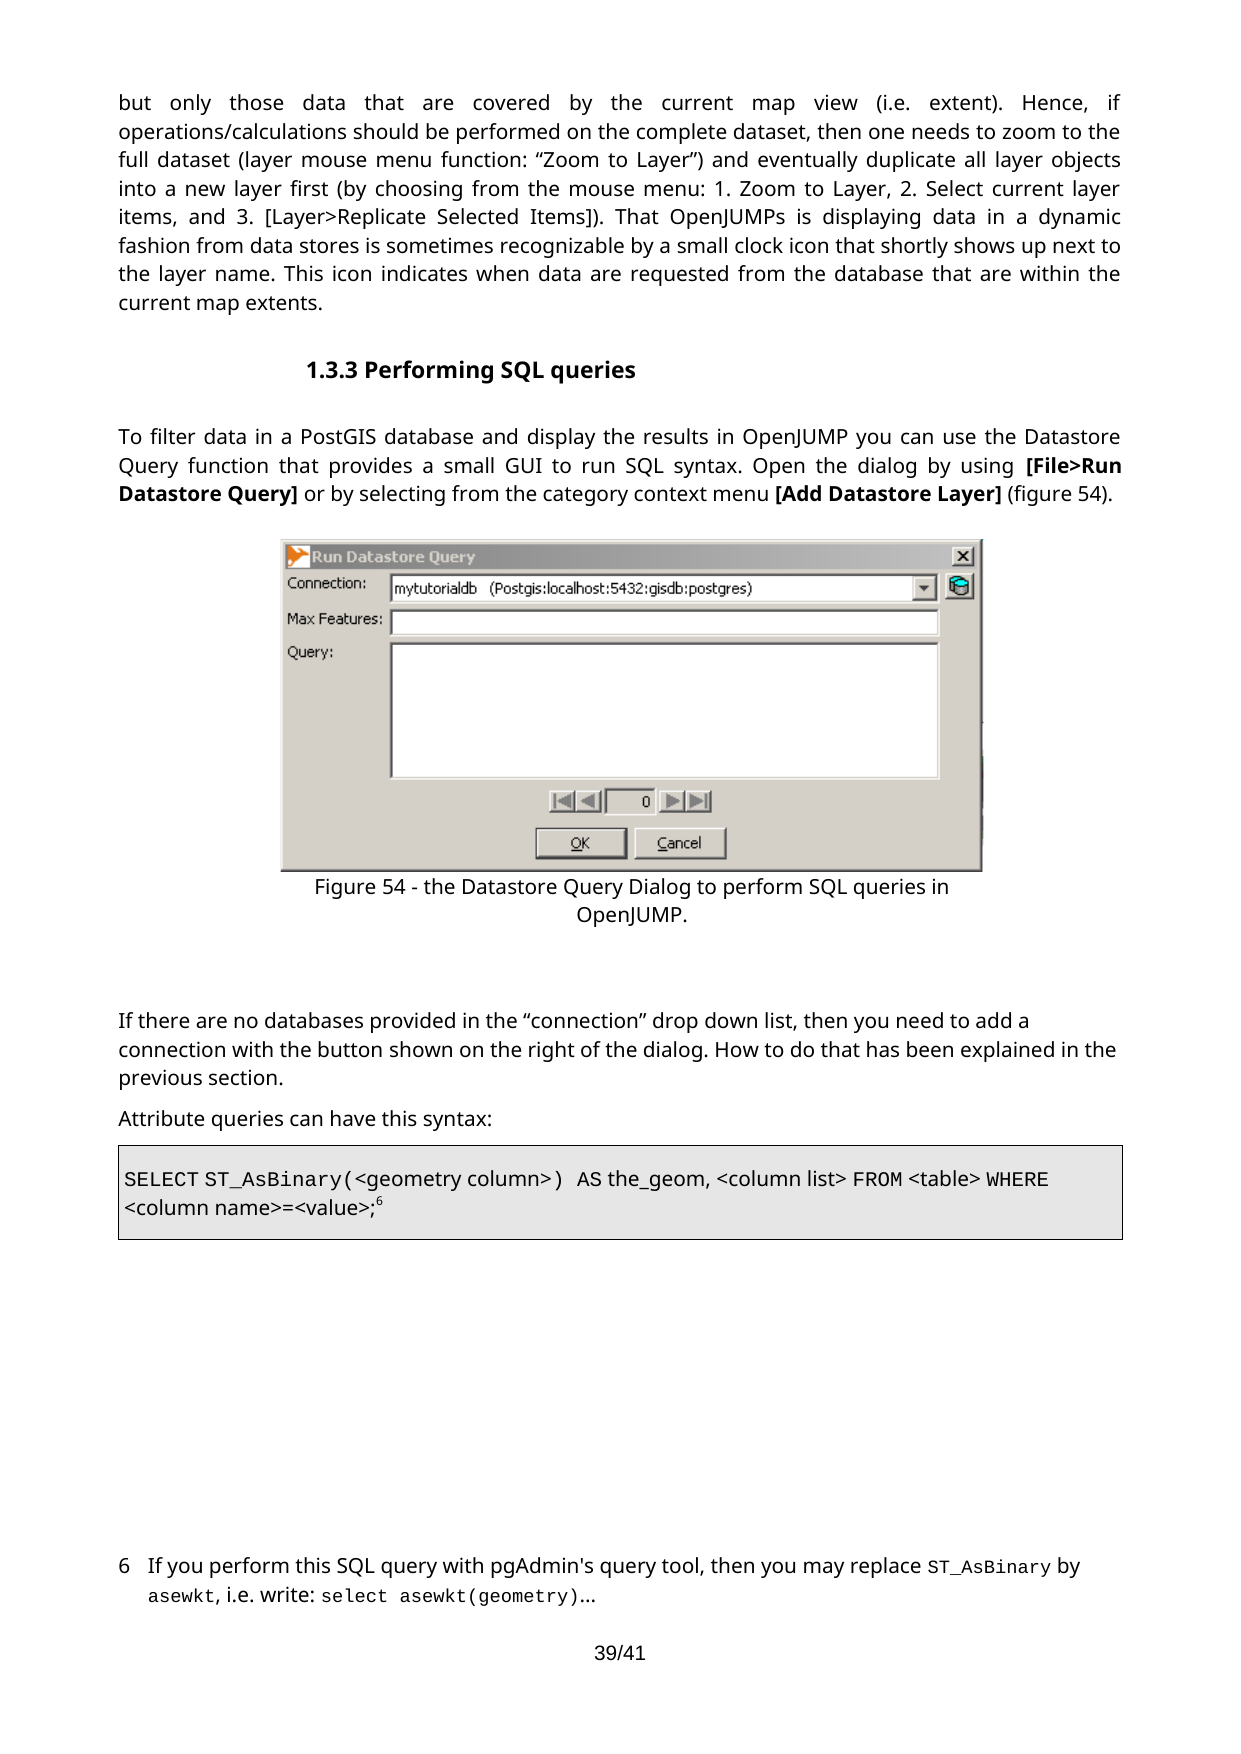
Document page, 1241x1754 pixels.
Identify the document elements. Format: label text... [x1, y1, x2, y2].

picture [280, 539, 984, 872]
list 1.3.3 Performing SQL queries [268, 353, 1122, 385]
table_header SELECT ST_AsBinary(<geometry column>) AS the_geom, <column list> FROM <table> WHERE <column name>=<value>; [119, 1146, 1122, 1239]
text Attribute queries can have this syntax: [118, 1104, 1122, 1133]
text If there are no databases provided in the “connection” drop down list, then you need to add a connection with the button shown on the right of the dialog. How to do that has been explained in the previous section. [118, 1007, 1122, 1092]
text Figure 54 - the Datastore Query Dialog to perform SQL queries in OpenJUMP. [281, 872, 983, 929]
text but only those data that are covered by the current map view (i.e. extent). Hence, if operations/calculations should be performed on the complete dataset, then one needs to zoom to the full dataset (layer mouse menu function: “Zoom to Layer”) and eventually duplicate all layer objects into a new layer first (by choosing from the mouse menu: 1. Zoom to Layer, 2. Select current layer items, and 3. [Layer>Replicate Selected Items]). That OpenJUMPs is displaying data in a dynamic fashion from data stores is sometimes recognizable by a small clock icon that shortly shows up next to the layer name. This icon indicates when data are requested from the database that are within the current map extents. [118, 88, 1122, 316]
text To filter data in a PostGIS database and display the results in OpenJUMP you can use the Datastore Query function that provides a small GUI to run SQL syntax. Open the dialog by using [File>Run Datastore Query] or by selecting from the category context menu [Add Datastore Layer] (figure 54). [118, 422, 1122, 508]
